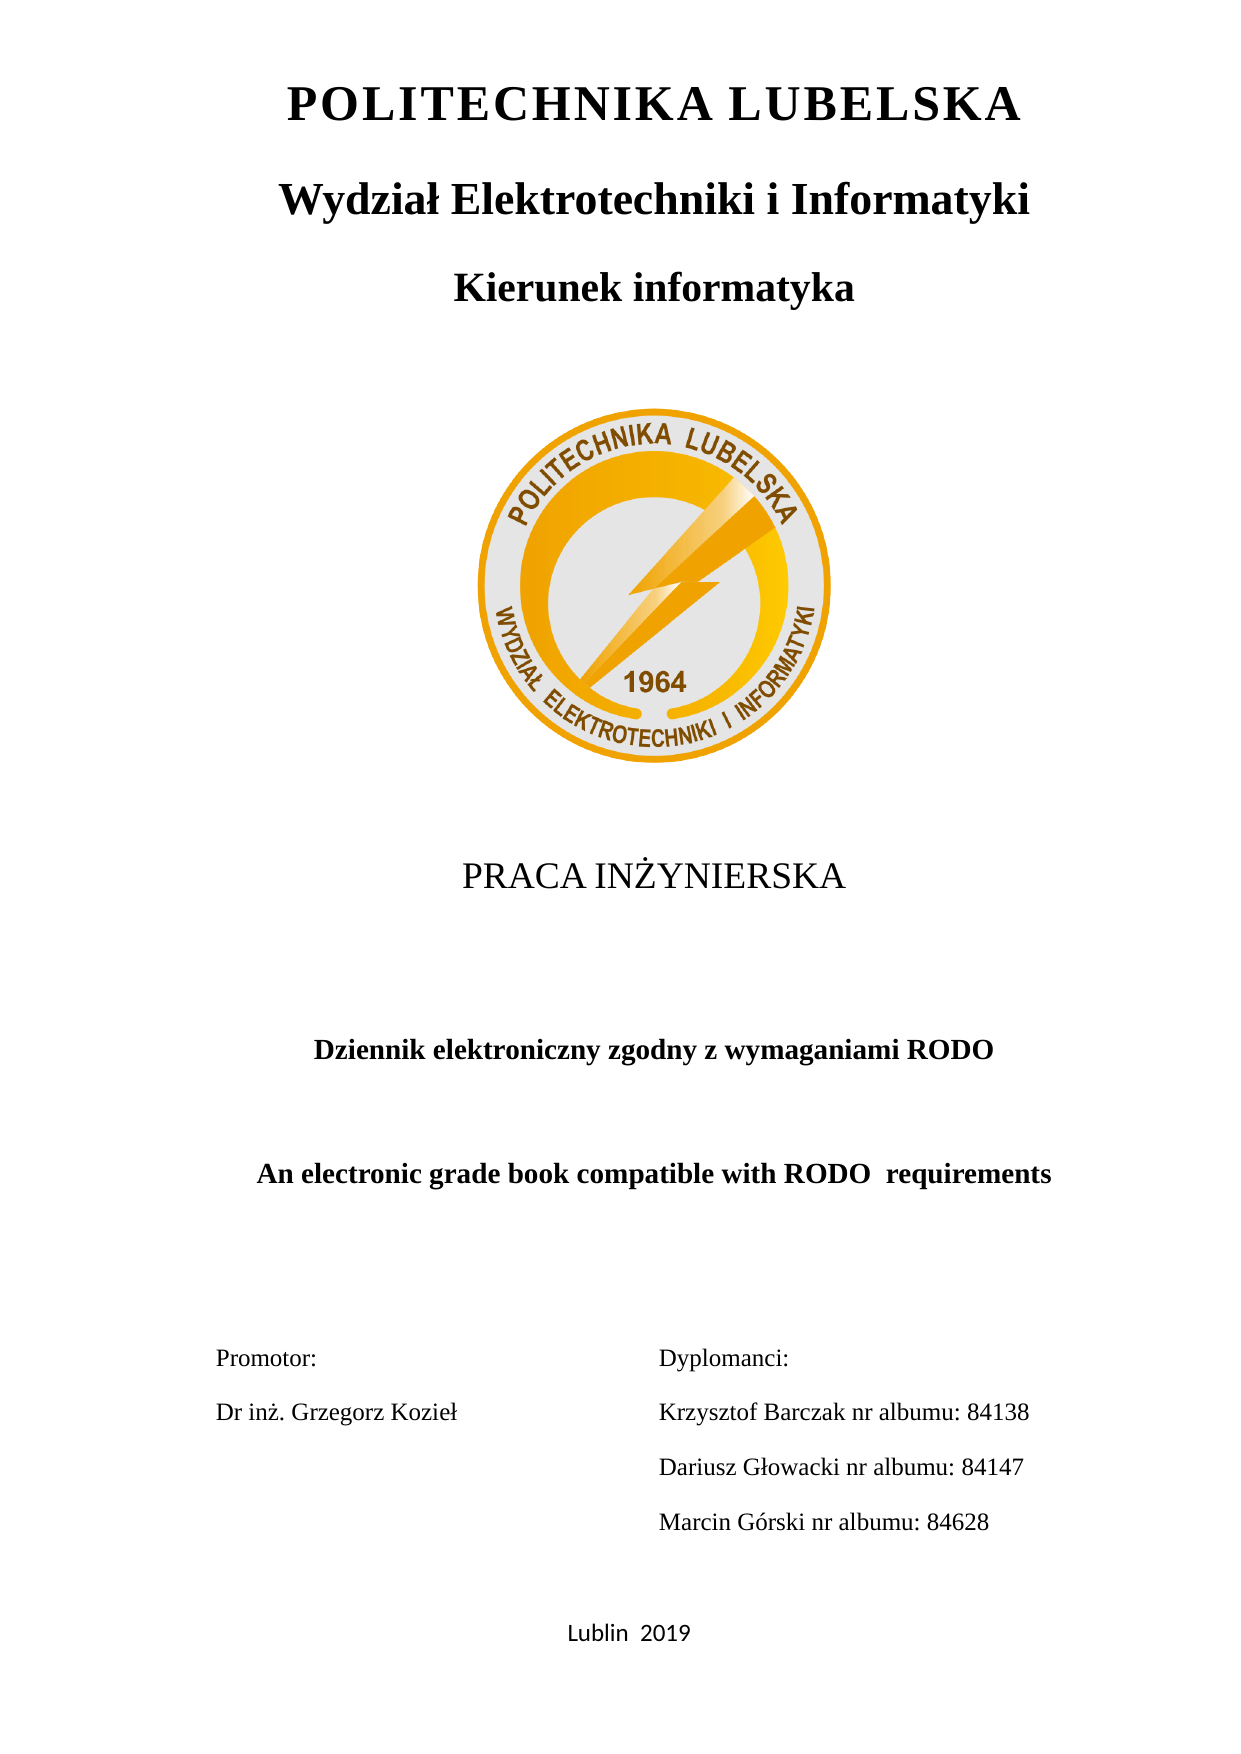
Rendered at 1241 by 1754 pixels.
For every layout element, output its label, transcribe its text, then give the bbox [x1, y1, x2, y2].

text Wydział Elektrotechniki i Informatyki [142, 172, 1116, 224]
text PRACA INŻYNIERSKA [142, 853, 1116, 896]
text An electronic grade book compatible with RODO requirements [142, 1156, 1116, 1190]
text Dariusz Głowacki nr albumu: 84147 [142, 1452, 1116, 1481]
text Dziennik elektroniczny zgodny z wymaganiami RODO [142, 1032, 1116, 1066]
picture [477, 408, 831, 763]
text Marcin Górski nr albumu: 84628 [142, 1507, 1116, 1536]
text Promotor: Dyplomanci: [142, 1343, 1116, 1371]
text POLITECHNIKA LUBELSKA [142, 74, 1116, 131]
text Dr inż. Grzegorz Kozieł Krzysztof Barczak nr albumu: 84138 [142, 1397, 1116, 1426]
text Kierunek informatyka [142, 263, 1116, 311]
text Lublin 2019 [142, 1617, 1116, 1648]
